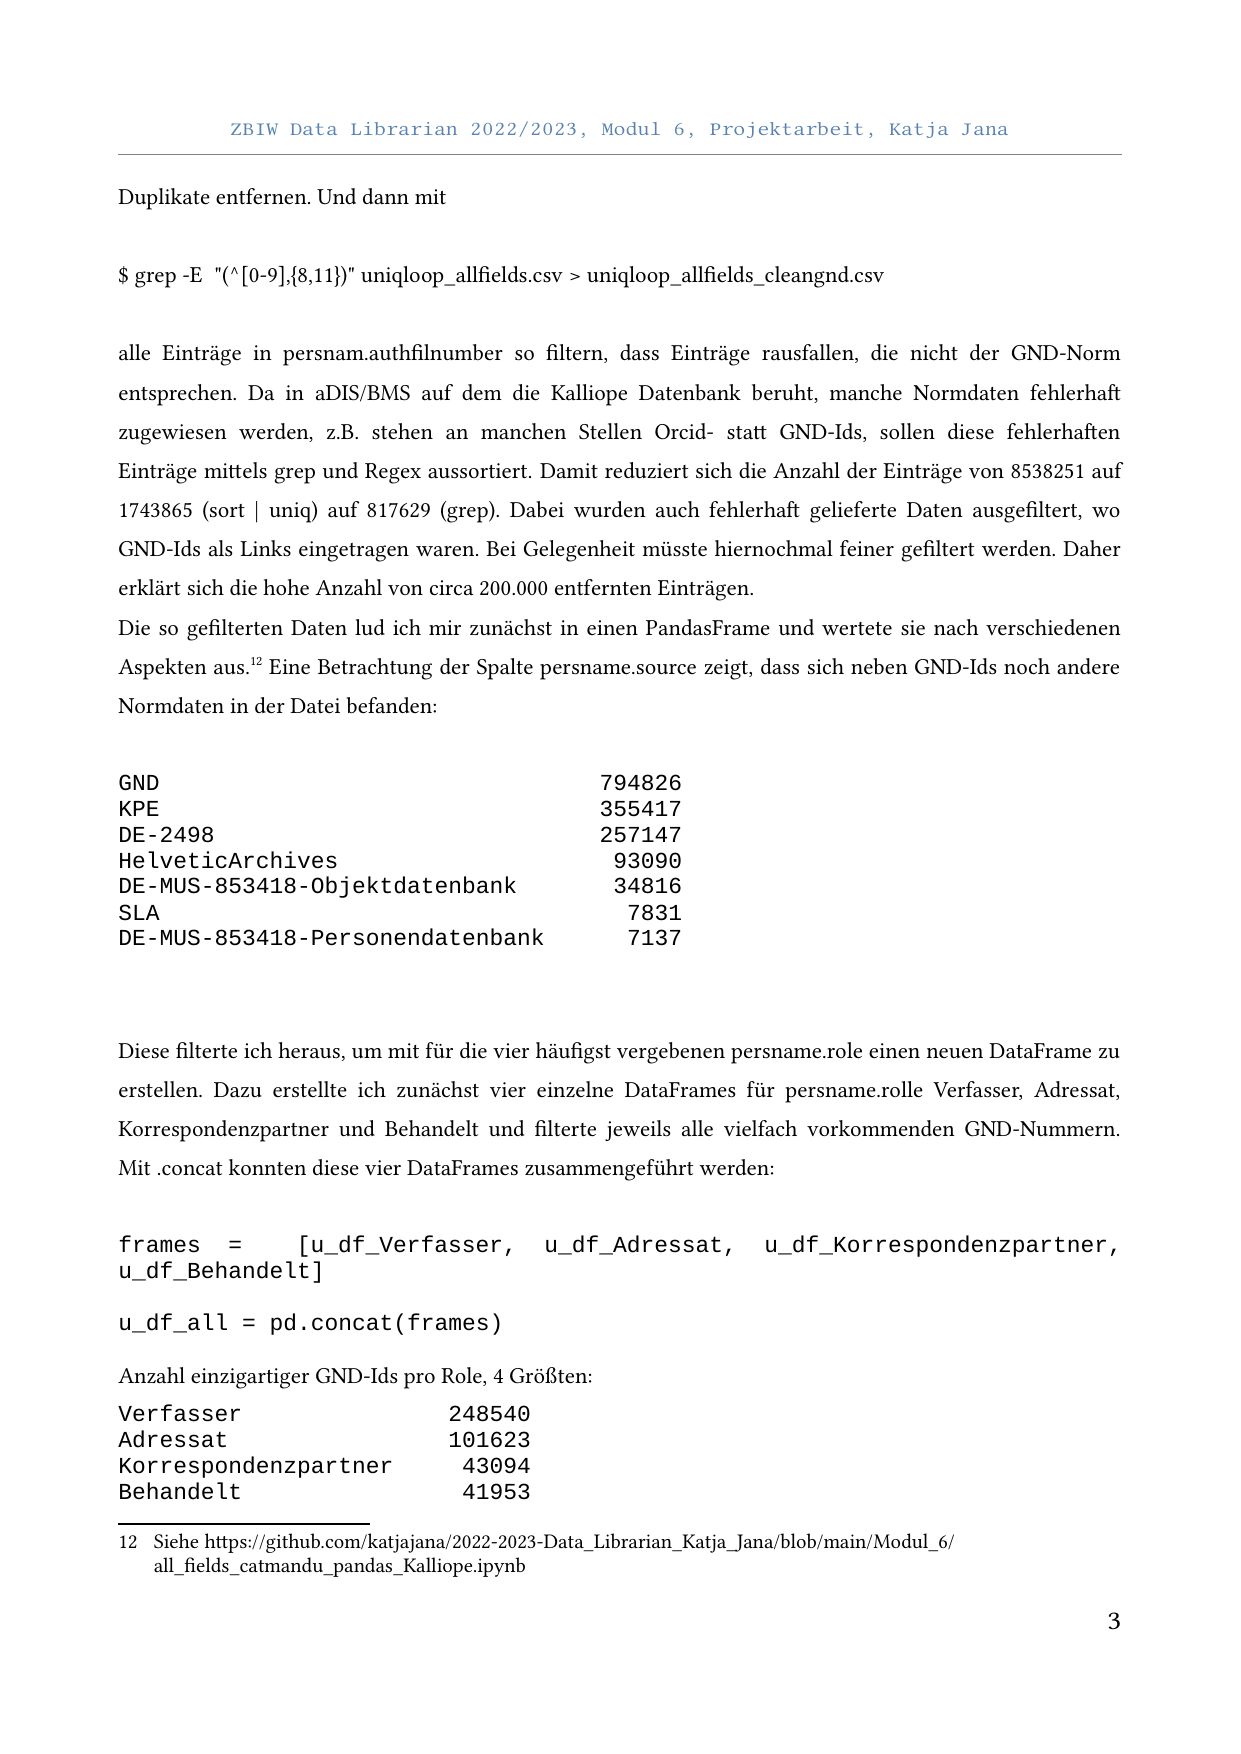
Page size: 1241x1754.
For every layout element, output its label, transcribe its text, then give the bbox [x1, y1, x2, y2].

text frames = [u_df_Verfasser, u_df_Adressat, u_df_Korrespondenzpartner, u_df_Behandelt] [118, 1233, 1122, 1285]
text $ grep -E "(^[0-9],{8,11})" uniqloop_allfields.csv > uniqloop_allfields_cleangnd.csv [118, 262, 1122, 288]
text Korrespondenzpartner 43094 [118, 1454, 1122, 1480]
text Verfasser 248540 [118, 1402, 1122, 1428]
text Duplikate entfernen. Und dann mit [118, 184, 1122, 210]
text Adressat 101623 [118, 1428, 1122, 1454]
text alle Einträge in persnam.authfilnumber so filtern, dass Einträge rausfallen, die nicht der GND-Norm entsprechen. Da in aDIS/BMS auf dem die Kalliope Datenbank beruht, manche Normdaten fehlerhaft zugewiesen werden, z.B. stehen an manchen Stellen Orcid- statt GND-Ids, sollen diese fehlerhaften Einträge mittels grep und Regex aussortiert. Damit reduziert sich die Anzahl der Einträge von 8538251 auf 1743865 (sort | uniq) auf 817629 (grep). Dabei wurden auch fehlerhaft gelieferte Daten ausgefiltert, wo GND-Ids als Links eingetragen waren. Bei Gelegenheit müsste hiernochmal feiner gefiltert werden. Daher erklärt sich die hohe Anzahl von circa 200.000 entfernten Einträgen. [118, 340, 1122, 601]
text Siehe https://github.com/katjajana/2022-2023-Data_Librarian_Katja_Jana/blob/main/Modul_6/all_fields_catmandu_pandas_Kalliope.ipynb [118, 1530, 1122, 1578]
text DE-2498 257147 [118, 823, 1122, 849]
text HelveticArchives 93090 [118, 849, 1122, 875]
text u_df_all = pd.concat(frames) [118, 1311, 1122, 1337]
text SLA 7831 [118, 901, 1122, 927]
text Diese filterte ich heraus, um mit für die vier häufigst vergebenen persname.role einen neuen DataFrame zu erstellen. Dazu erstellte ich zunächst vier einzelne DataFrames für persname.rolle Verfasser, Adressat, Korrespondenzpartner und Behandelt und filterte jeweils alle vielfach vorkommenden GND-Nummern. Mit .concat konnten diese vier DataFrames zusammengeführt werden: [118, 1038, 1122, 1181]
text DE-MUS-853418-Personendatenbank 7137 [118, 927, 1122, 953]
text KPE 355417 [118, 797, 1122, 823]
text Anzahl einzigartiger GND-Ids pro Role, 4 Größten: [118, 1363, 1122, 1389]
text Behandelt 41953 [118, 1480, 1122, 1506]
text DE-MUS-853418-Objektdatenbank 34816 [118, 875, 1122, 901]
text GND 794826 [118, 771, 1122, 797]
text Die so gefilterten Daten lud ich mir zunächst in einen PandasFrame und wertete sie nach verschiedenen Aspekten aus. Eine Betrachtung der Spalte persname.source zeigt, dass sich neben GND-Ids noch andere Normdaten in der Datei befanden: [118, 614, 1122, 719]
